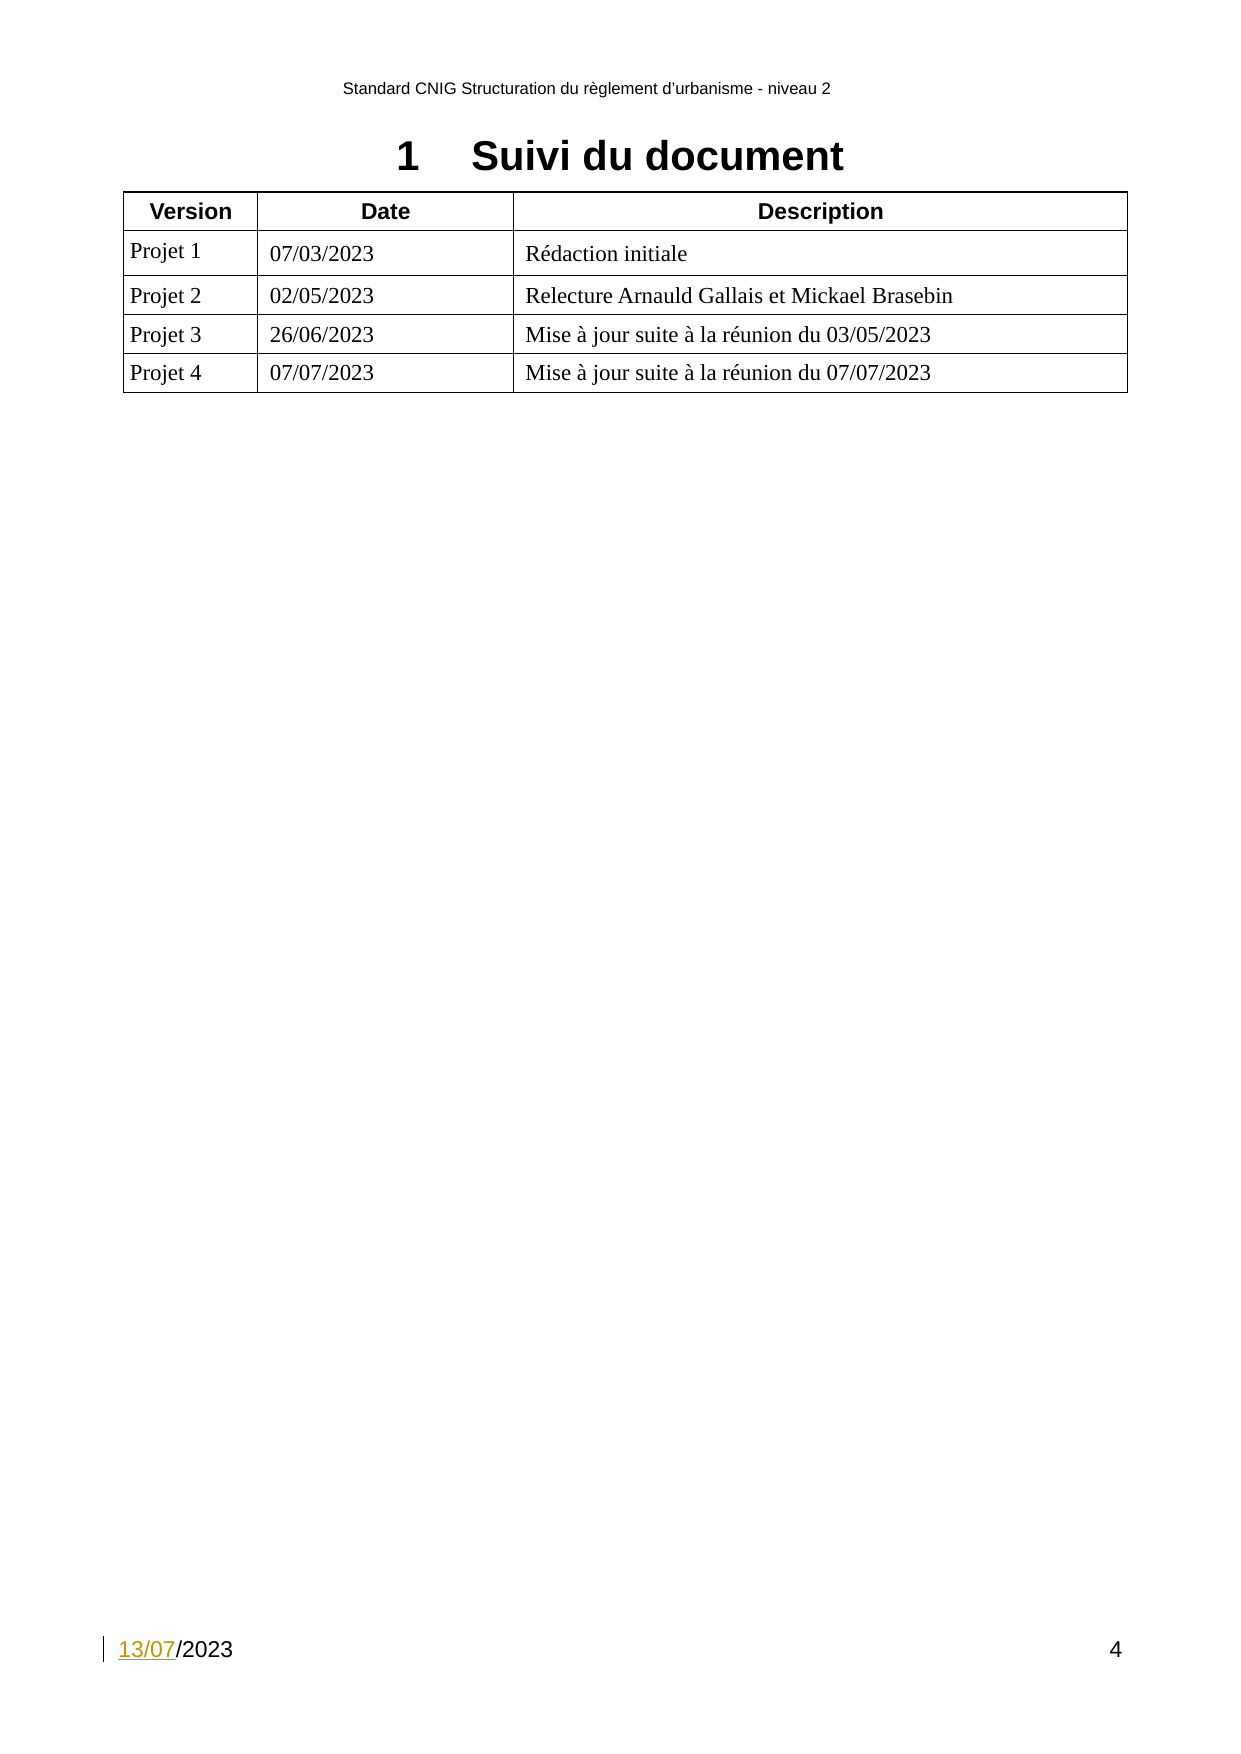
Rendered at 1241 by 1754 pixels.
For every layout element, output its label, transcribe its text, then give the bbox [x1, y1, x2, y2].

table_cell Relecture Arnauld Gallais et Mickael Brasebin [514, 276, 1127, 314]
table_cell Mise à jour suite à la réunion du 07/07/2023 [514, 354, 1127, 392]
table_cell Projet 1 [124, 231, 257, 275]
table_cell 07/07/2023 [258, 354, 513, 392]
table_cell 07/03/2023 [258, 231, 513, 275]
table_cell 26/06/2023 [258, 315, 513, 353]
table_cell Projet 4 [124, 354, 257, 392]
table_cell Projet 2 [124, 276, 257, 314]
table_header Version [124, 193, 257, 230]
table_cell Mise à jour suite à la réunion du 03/05/2023 [514, 315, 1127, 353]
table_header Date [258, 193, 513, 230]
subtitle Suivi du document [118, 131, 1122, 179]
table_header Description [514, 193, 1127, 230]
table_cell Projet 3 [124, 315, 257, 353]
table_cell Rédaction initiale [514, 231, 1127, 275]
table_cell 02/05/2023 [258, 276, 513, 314]
